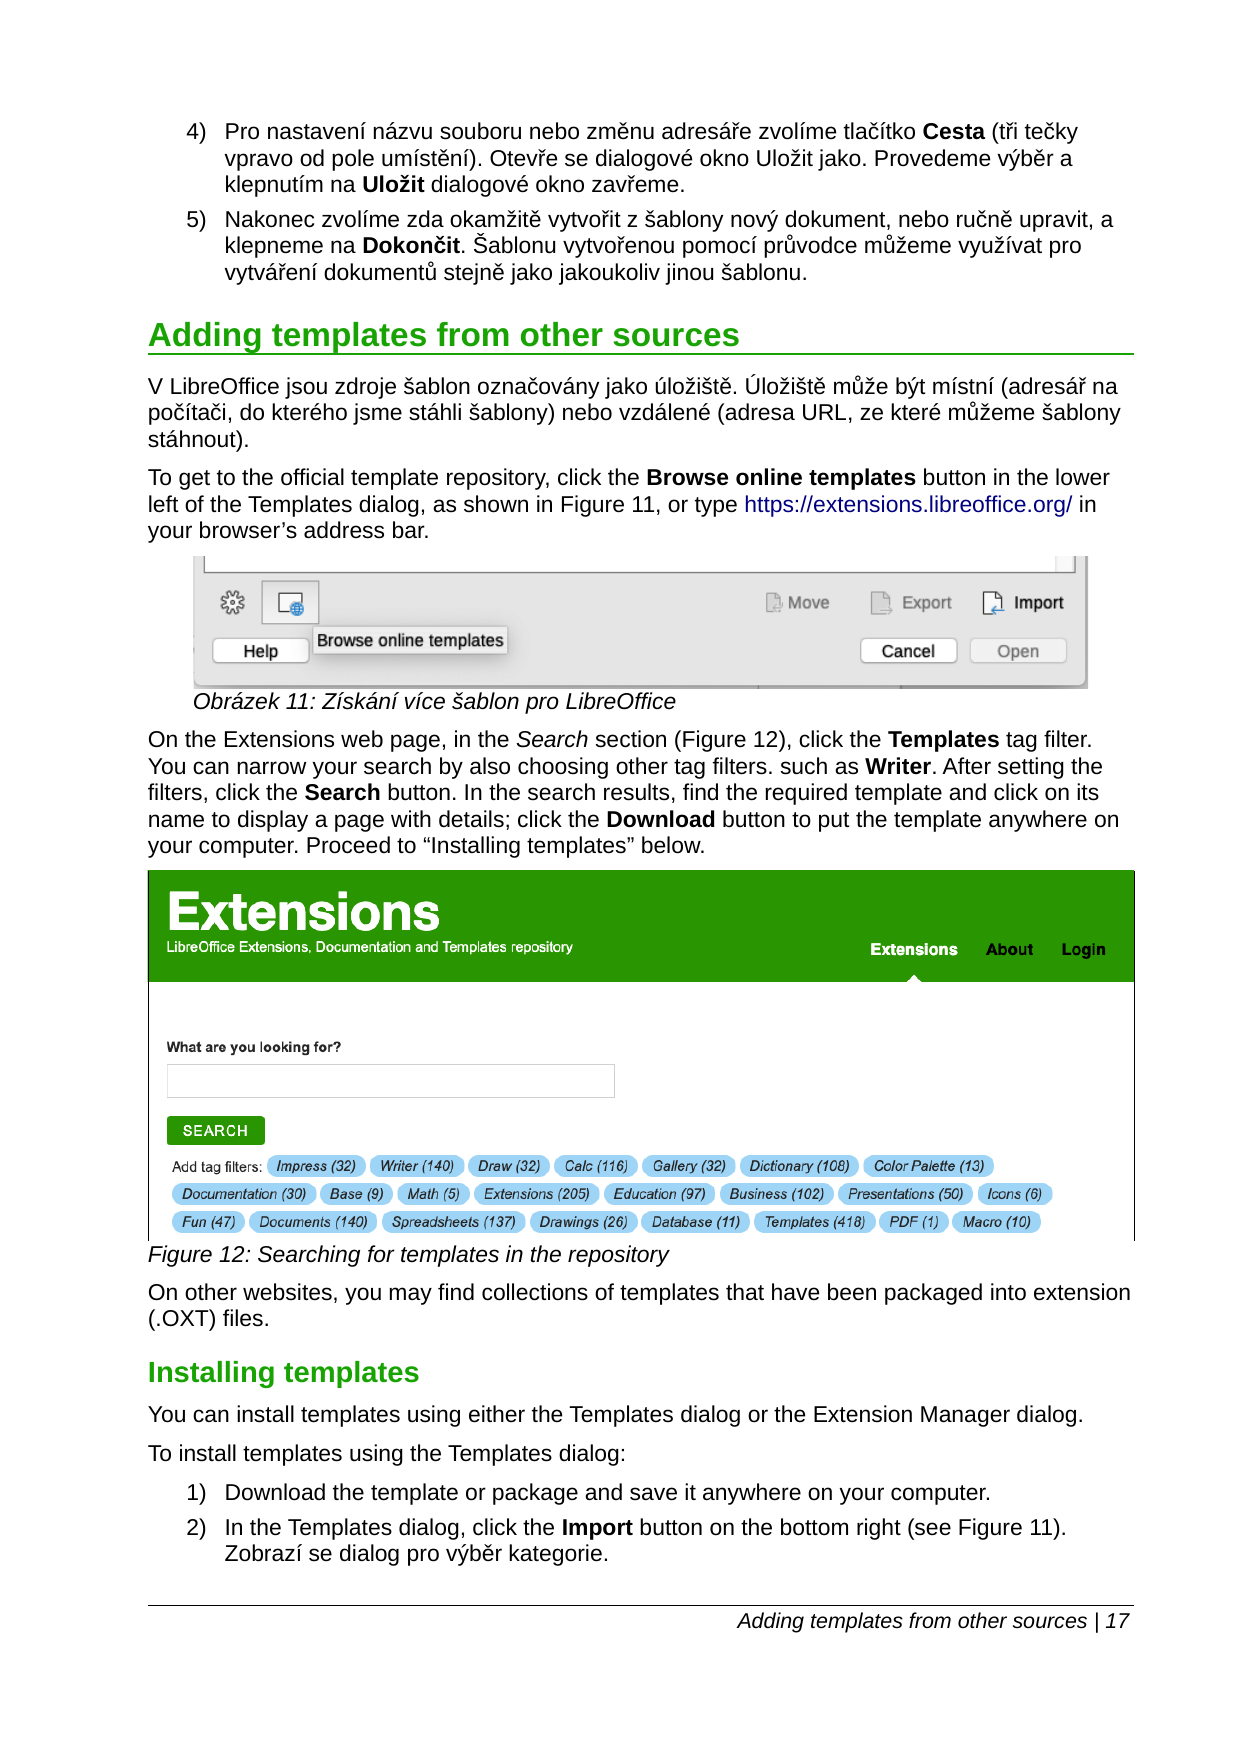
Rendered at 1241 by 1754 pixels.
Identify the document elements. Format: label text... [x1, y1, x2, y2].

picture [193, 556, 1089, 689]
text Obrázek 11: Získání více šablon pro LibreOffice [193, 689, 1089, 714]
text To get to the official template repository, click the Browse online templates button in the lower left of the Templates dialog, as shown in Figure 11, or type https://extensions.libreoffice.org/ in your browser’s address bar. [148, 464, 1134, 543]
text Figure 12: Searching for templates in the repository [148, 1241, 1134, 1267]
text You can install templates using either the Templates dialog or the Extension Manager dialog. [148, 1401, 1134, 1427]
picture [147, 870, 1134, 1241]
subtitle Adding templates from other sources [148, 314, 1134, 353]
text V LibreOffice jsou zdroje šablon označovány jako úložiště. Úložiště může být místní (adresář na počítači, do kterého jsme stáhli šablony) nebo vzdálené (adresa URL, ze které můžeme šablony stáhnout). [148, 373, 1134, 452]
list In the Templates dialog, click the Import button on the bottom right (see Figure 11). Zobrazí se dialog pro výběr kategorie. [207, 1514, 1134, 1566]
list To install templates using the Templates dialog: [148, 1439, 1134, 1466]
text On other websites, you may find collections of templates that have been packaged into extension (.OXT) files. [148, 1279, 1134, 1332]
list Pro nastavení názvu souboru nebo změnu adresáře zvolíme tlačítko Cesta (tři tečky vpravo od pole umístění). Otevře se dialogové okno Uložit jako. Provedeme výběr a klepnutím na Uložit dialogové okno zavřeme. [207, 118, 1134, 197]
list Download the template or package and save it anywhere on your computer. [207, 1478, 1134, 1505]
text On the Extensions web page, in the Search section (Figure 12), click the Templates tag filter. You can narrow your search by also choosing other tag filters. such as Writer. After setting the filters, click the Search button. In the search results, find the required template and click on its name to display a page with details; click the Download button to put the template anywhere on your computer. Proceed to “Installing templates” below. [148, 726, 1134, 858]
subtitle Installing templates [148, 1355, 1134, 1389]
list Nakonec zvolíme zda okamžitě vytvořit z šablony nový dokument, nebo ručně upravit, a klepneme na Dokončit. Šablonu vytvořenou pomocí průvodce můžeme využívat pro vytváření dokumentů stejně jako jakoukoliv jinou šablonu. [207, 206, 1134, 285]
